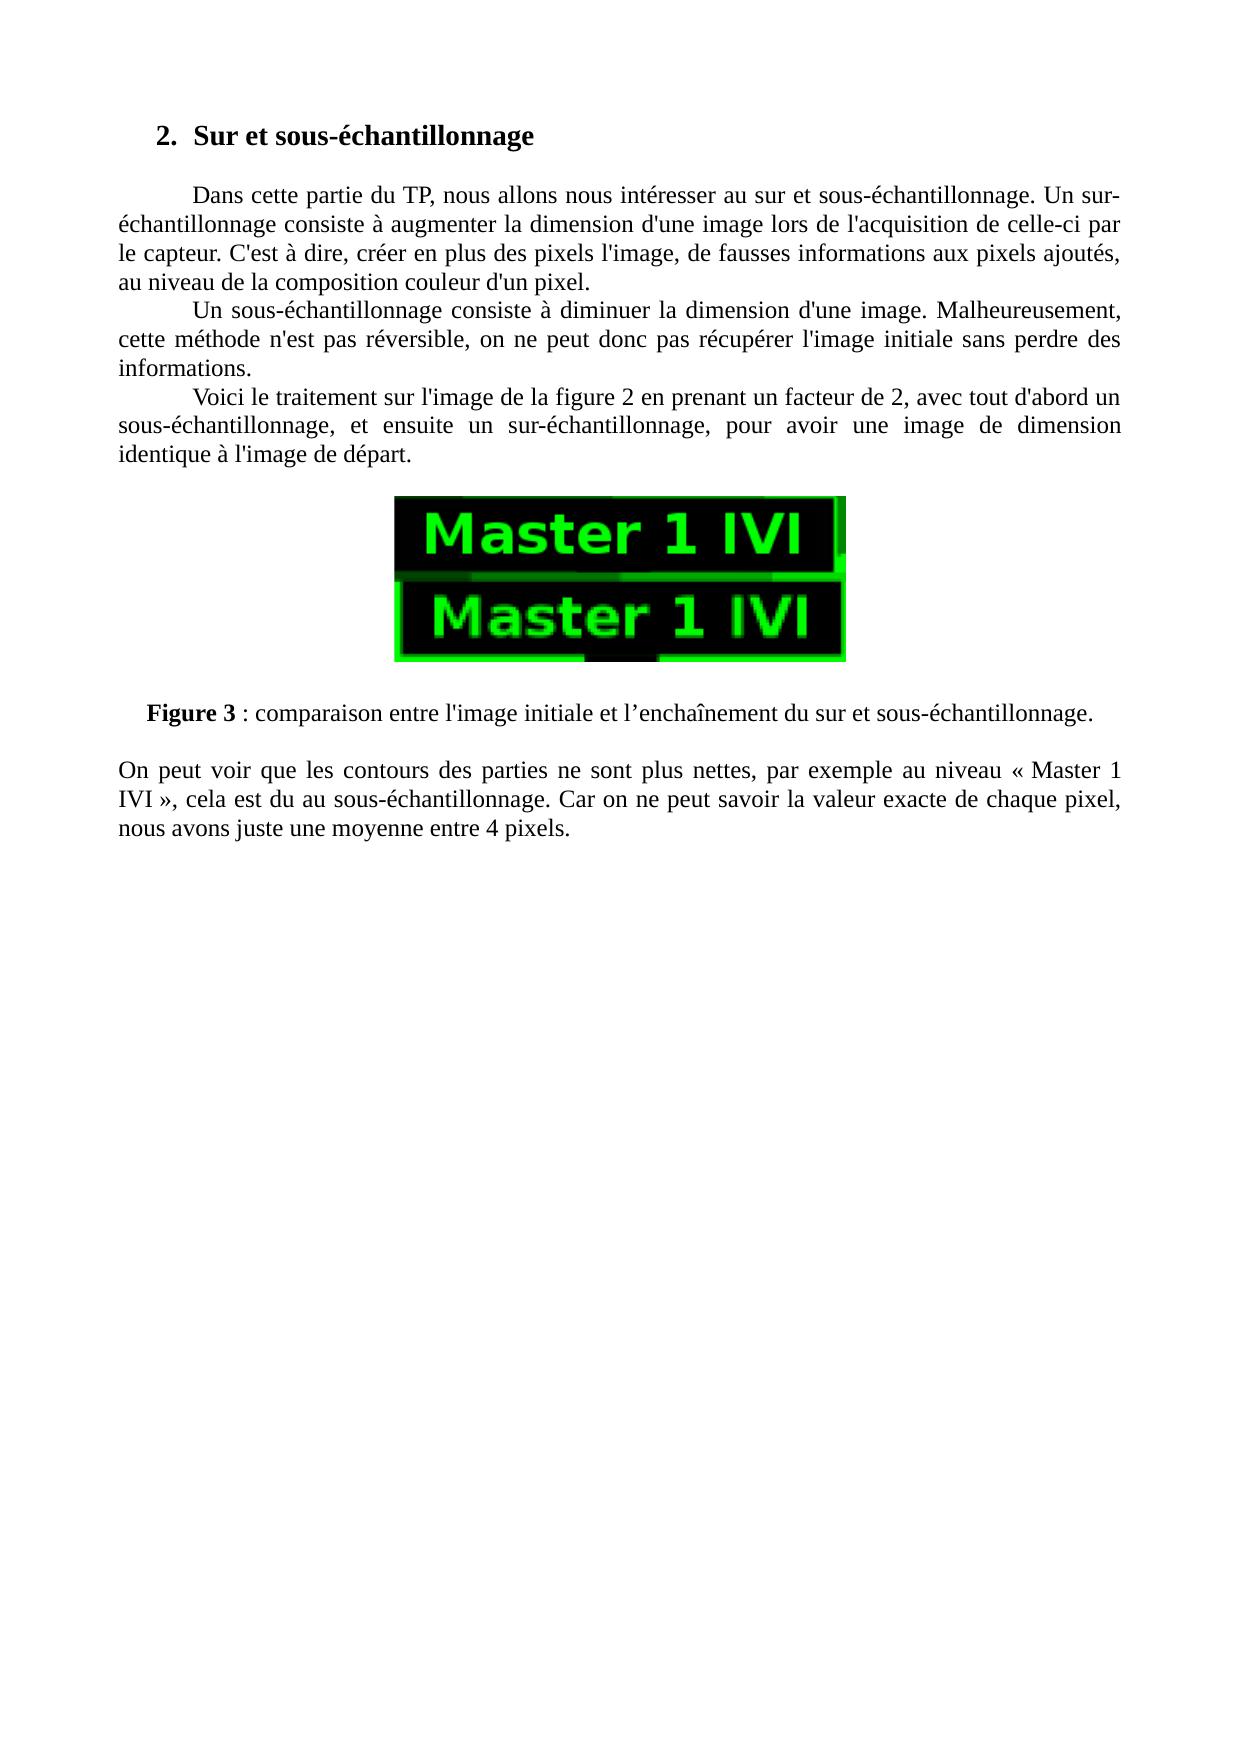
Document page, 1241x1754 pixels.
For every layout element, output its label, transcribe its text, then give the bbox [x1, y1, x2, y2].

list Sur et sous-échantillonnage [156, 118, 1122, 152]
text Un sous-échantillonnage consiste à diminuer la dimension d'une image. Malheureusement, cette méthode n'est pas réversible, on ne peut donc pas récupérer l'image initiale sans perdre des informations. [118, 295, 1122, 382]
text Dans cette partie du TP, nous allons nous intéresser au sur et sous-échantillonnage. Un sur-échantillonnage consiste à augmenter la dimension d'une image lors de l'acquisition de celle-ci par le capteur. C'est à dire, créer en plus des pixels l'image, de fausses informations aux pixels ajoutés, au niveau de la composition couleur d'un pixel. [118, 180, 1122, 295]
text Figure 3 : comparaison entre l'image initiale et l’enchaînement du sur et sous-échantillonnage. [118, 698, 1122, 727]
picture [394, 496, 846, 662]
text Voici le traitement sur l'image de la figure 2 en prenant un facteur de 2, avec tout d'abord un sous-échantillonnage, et ensuite un sur-échantillonnage, pour avoir une image de dimension identique à l'image de départ. [118, 382, 1122, 468]
text On peut voir que les contours des parties ne sont plus nettes, par exemple au niveau « Master 1 IVI », cela est du au sous-échantillonnage. Car on ne peut savoir la valeur exacte de chaque pixel, nous avons juste une moyenne entre 4 pixels. [118, 755, 1122, 842]
